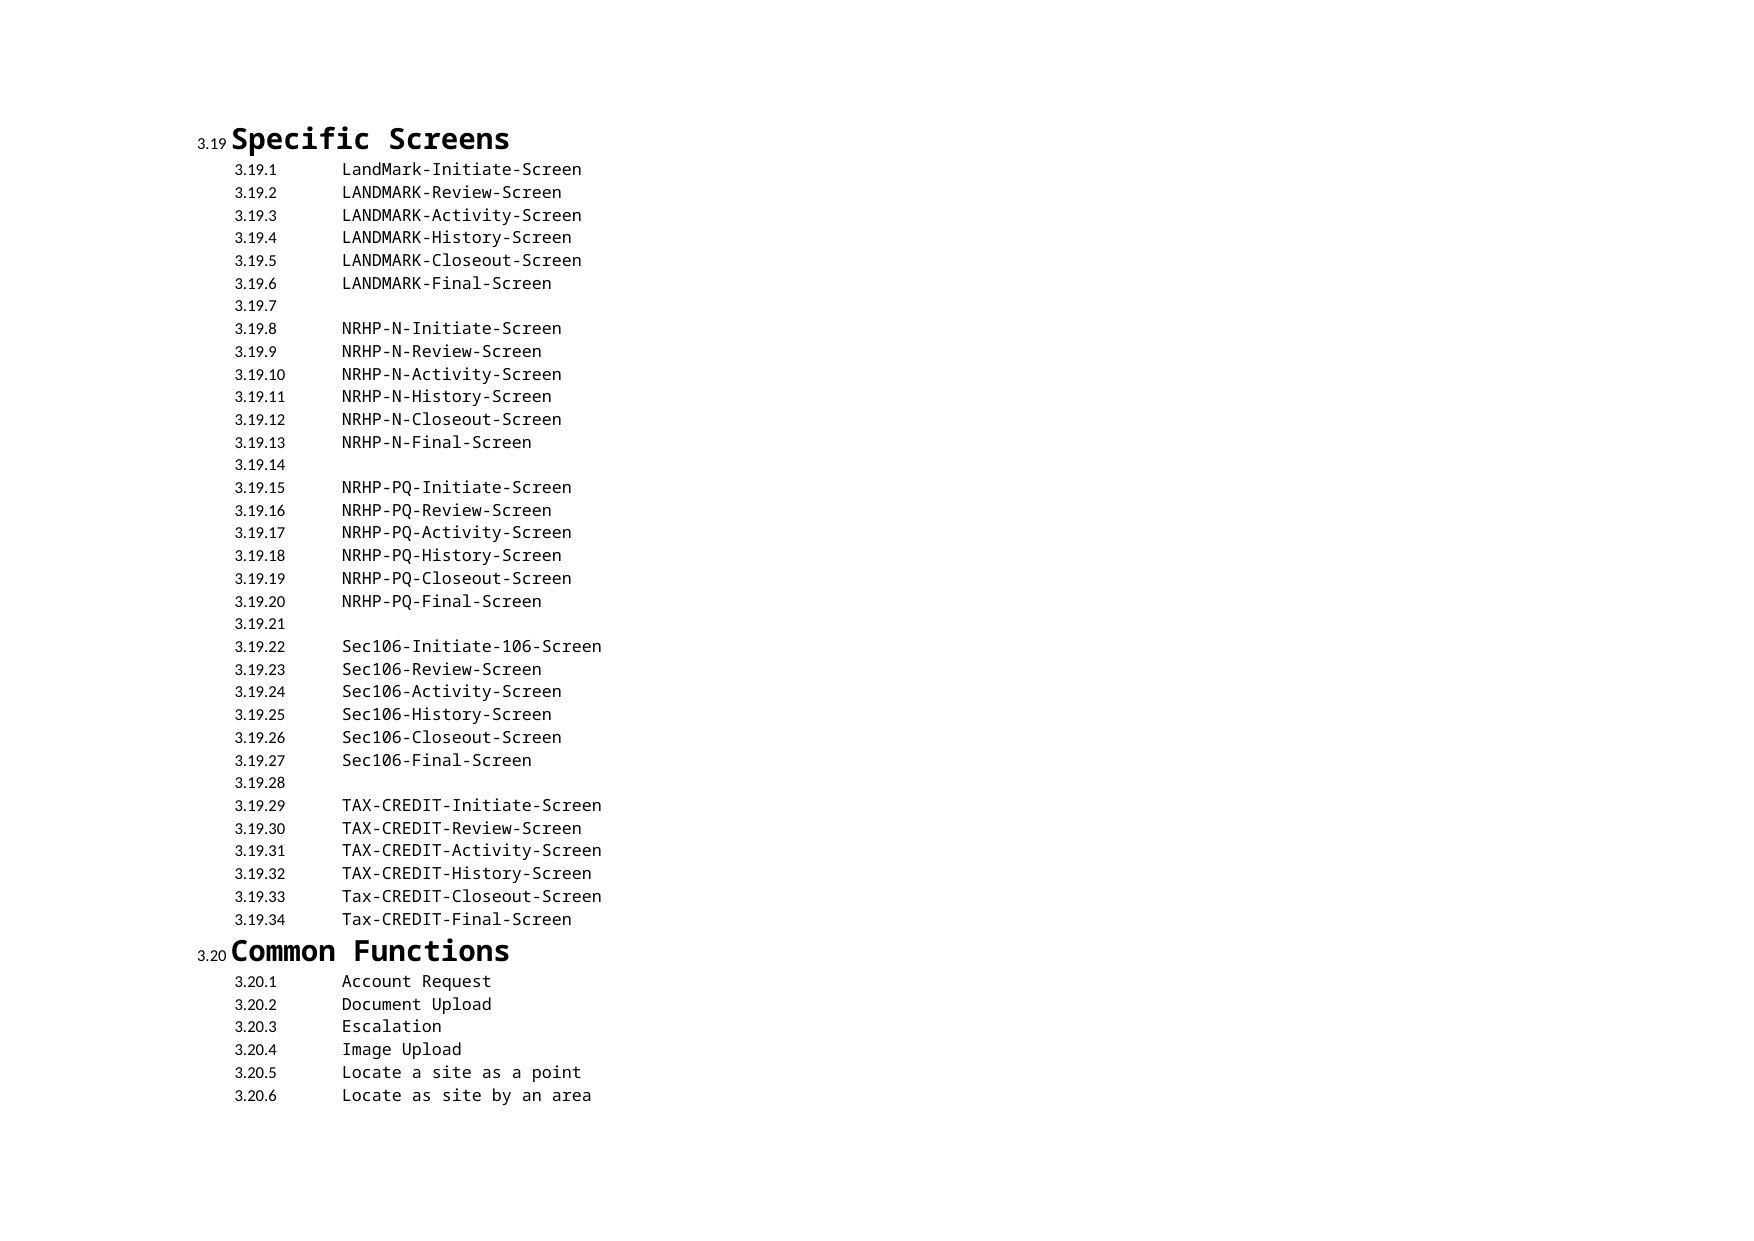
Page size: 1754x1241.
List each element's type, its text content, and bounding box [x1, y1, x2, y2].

list NRHP-PQ-Review-Screen [231, 498, 1636, 521]
list Tax-CREDIT-Final-Screen [231, 907, 1636, 930]
list Sec106-Activity-Screen [231, 680, 1636, 703]
list NRHP-PQ-History-Screen [231, 544, 1636, 567]
list NRHP-PQ-Activity-Screen [231, 521, 1636, 544]
list LANDMARK-Review-Screen [231, 181, 1636, 203]
list NRHP-N-Review-Screen [231, 339, 1636, 362]
list NRHP-PQ-Initiate-Screen [231, 476, 1636, 498]
list NRHP-N-Initiate-Screen [231, 317, 1636, 339]
list NRHP-PQ-Final-Screen [231, 589, 1636, 612]
list TAX-CREDIT-Review-Screen [231, 816, 1636, 839]
list LandMark-Initiate-Screen [231, 158, 1636, 181]
list Sec106-Closeout-Screen [231, 726, 1636, 748]
list TAX-CREDIT-Activity-Screen [231, 839, 1636, 862]
list Account Request [231, 969, 1636, 992]
list NRHP-N-Activity-Screen [231, 362, 1636, 385]
list NRHP-N-History-Screen [231, 385, 1636, 408]
list TAX-CREDIT-Initiate-Screen [231, 794, 1636, 816]
list LANDMARK-Activity-Screen [231, 203, 1636, 226]
list Locate a site as a point [231, 1060, 1636, 1083]
list Escalation [231, 1015, 1636, 1038]
list NRHP-PQ-Closeout-Screen [231, 567, 1636, 589]
list TAX-CREDIT-History-Screen [231, 862, 1636, 884]
list NRHP-N-Final-Screen [231, 430, 1636, 453]
list Sec106-Review-Screen [231, 657, 1636, 680]
list Image Upload [231, 1038, 1636, 1060]
list Tax-CREDIT-Closeout-Screen [231, 884, 1636, 907]
list Document Upload [231, 992, 1636, 1015]
list LANDMARK-History-Screen [231, 226, 1636, 249]
list LANDMARK-Final-Screen [231, 271, 1636, 294]
list Sec106-History-Screen [231, 703, 1636, 726]
list Sec106-Initiate-106-Screen [231, 635, 1636, 657]
list Specific Screens [193, 118, 1636, 158]
list Locate as site by an area [231, 1083, 1636, 1106]
list LANDMARK-Closeout-Screen [231, 249, 1636, 271]
list NRHP-N-Closeout-Screen [231, 408, 1636, 430]
list Common Functions [193, 930, 1636, 969]
list Sec106-Final-Screen [231, 748, 1636, 771]
